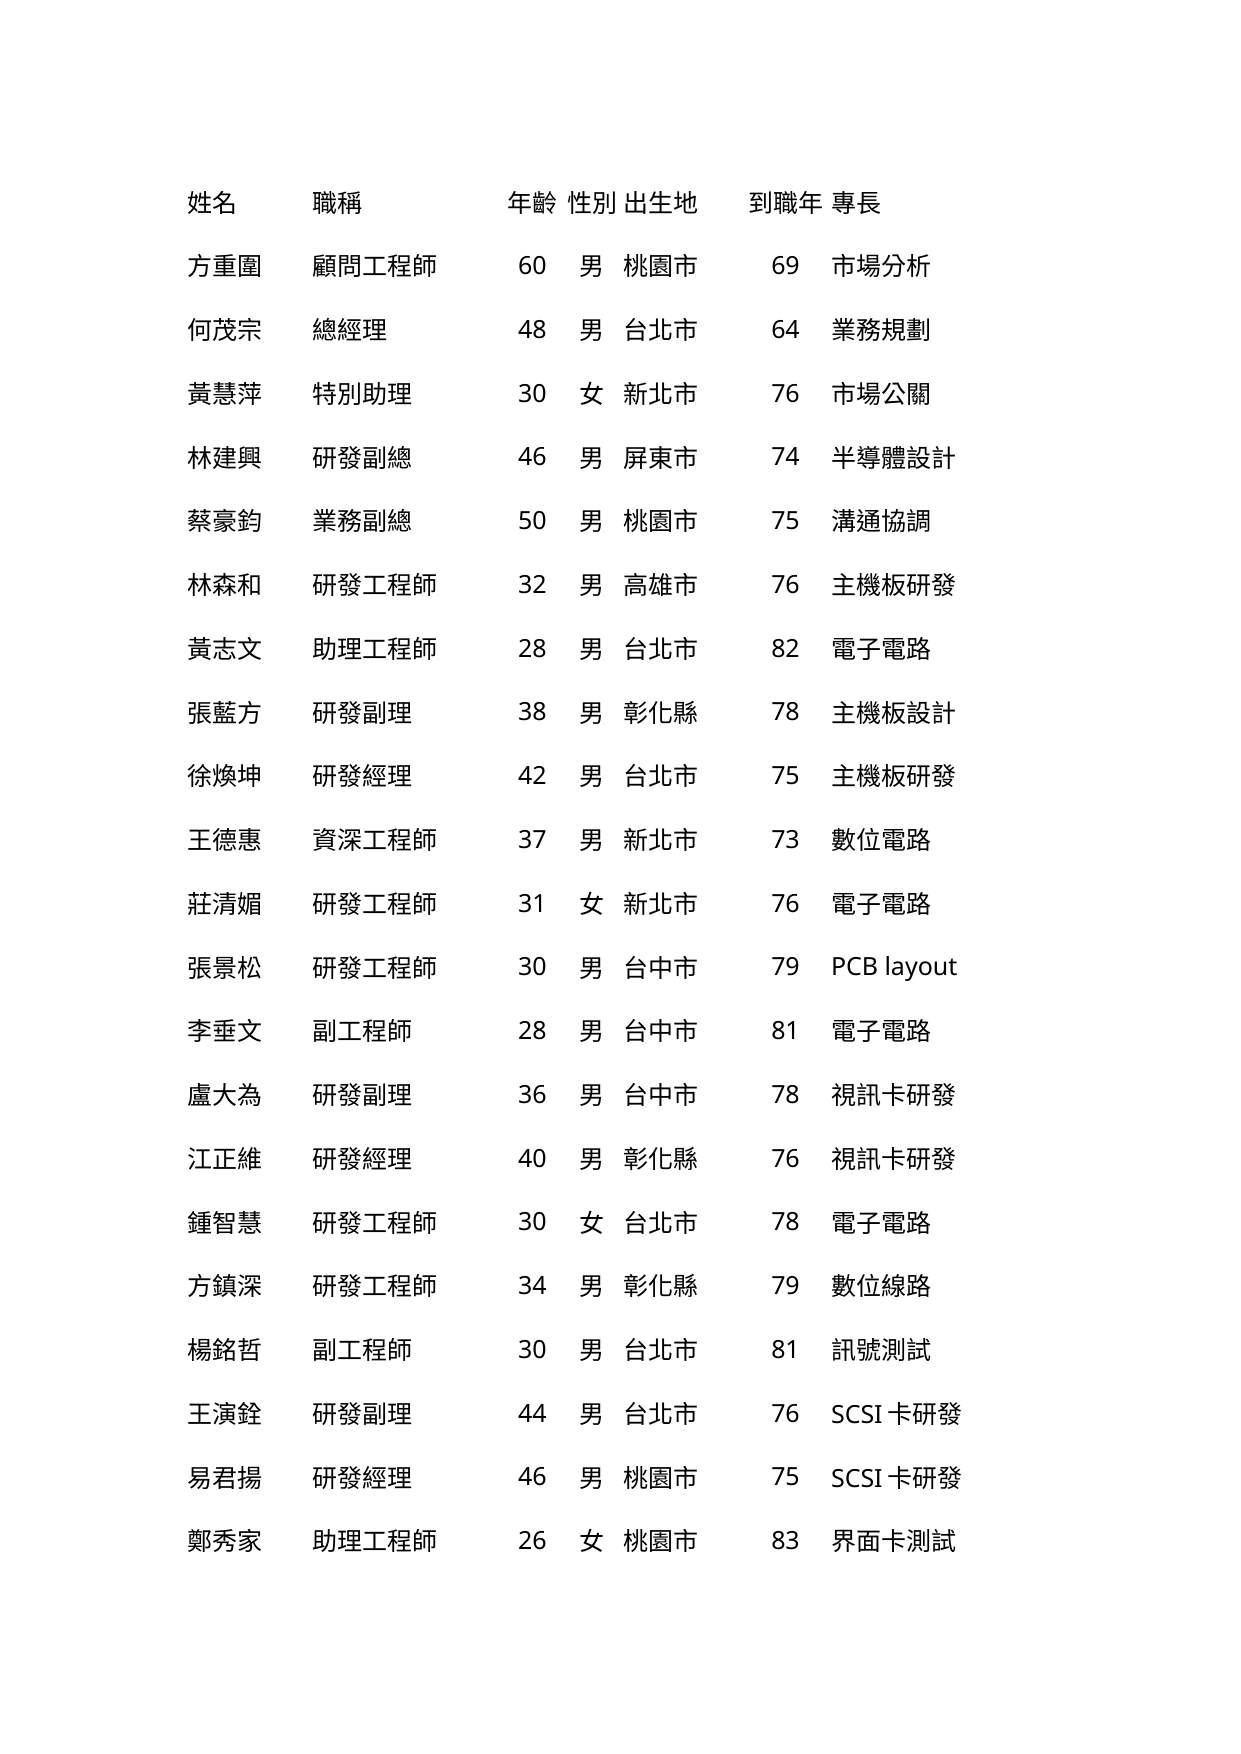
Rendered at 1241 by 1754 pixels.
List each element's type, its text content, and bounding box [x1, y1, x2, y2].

table_cell 台中市 [622, 1051, 741, 1114]
table_cell 研發副理 [311, 1370, 502, 1433]
table_cell 視訊卡研發 [830, 1115, 1051, 1178]
table_cell 74 [741, 413, 829, 477]
table_cell 30 [502, 1306, 562, 1369]
table_cell 顧問工程師 [311, 222, 502, 286]
table_cell 李垂文 [186, 987, 311, 1051]
table_cell 莊清媚 [186, 860, 311, 923]
table_cell 方重圍 [186, 222, 311, 286]
table_cell 鍾智慧 [186, 1178, 311, 1242]
table_cell 桃園市 [622, 477, 741, 541]
table_cell 盧大為 [186, 1051, 311, 1114]
table_cell 78 [741, 1051, 829, 1114]
table_cell 76 [741, 350, 829, 413]
table_cell 視訊卡研發 [830, 1051, 1051, 1114]
table_header 年齡 [502, 158, 562, 222]
table_cell 資深工程師 [311, 796, 502, 859]
table_cell 75 [741, 732, 829, 796]
table_cell 研發副理 [311, 1051, 502, 1114]
table_cell 半導體設計 [830, 413, 1051, 477]
table_cell 王演銓 [186, 1370, 311, 1433]
table_header 到職年 [741, 158, 829, 222]
table_cell 男 [562, 923, 622, 987]
table_cell 助理工程師 [311, 1497, 502, 1561]
table_cell 台中市 [622, 987, 741, 1051]
table_cell 64 [741, 286, 829, 349]
table_cell 電子電路 [830, 987, 1051, 1051]
table_cell 28 [502, 605, 562, 668]
table_cell 台北市 [622, 1178, 741, 1242]
table_cell 台北市 [622, 286, 741, 349]
table_cell 台北市 [622, 1306, 741, 1369]
table_cell 界面卡測試 [830, 1497, 1051, 1561]
table_cell 市場分析 [830, 222, 1051, 286]
table_header 姓名 [186, 158, 311, 222]
table_cell SCSI卡研發 [830, 1370, 1051, 1433]
table_cell 桃園市 [622, 1433, 741, 1497]
table_cell 82 [741, 605, 829, 668]
table_cell 男 [562, 605, 622, 668]
table_cell 男 [562, 796, 622, 859]
table_cell 75 [741, 477, 829, 541]
table_cell 81 [741, 1306, 829, 1369]
table_cell 電子電路 [830, 1178, 1051, 1242]
table_cell 男 [562, 1242, 622, 1306]
table_cell 34 [502, 1242, 562, 1306]
table_cell 男 [562, 1370, 622, 1433]
table_cell 研發工程師 [311, 1178, 502, 1242]
table_cell 40 [502, 1115, 562, 1178]
table_cell 主機板設計 [830, 668, 1051, 732]
table_cell 30 [502, 350, 562, 413]
table_cell 男 [562, 1051, 622, 1114]
table_cell 46 [502, 413, 562, 477]
table_cell 台北市 [622, 605, 741, 668]
table_cell 男 [562, 987, 622, 1051]
table_cell 81 [741, 987, 829, 1051]
table_cell 60 [502, 222, 562, 286]
table_cell 高雄市 [622, 541, 741, 604]
table_cell 副工程師 [311, 1306, 502, 1369]
table_cell SCSI卡研發 [830, 1433, 1051, 1497]
table_cell 研發經理 [311, 1433, 502, 1497]
table_cell 研發工程師 [311, 1242, 502, 1306]
table_cell 台北市 [622, 1370, 741, 1433]
table_cell 數位線路 [830, 1242, 1051, 1306]
table_cell 男 [562, 1433, 622, 1497]
table_cell 新北市 [622, 796, 741, 859]
table_cell 王德惠 [186, 796, 311, 859]
table_cell 女 [562, 1497, 622, 1561]
table_cell 電子電路 [830, 605, 1051, 668]
table_cell 江正維 [186, 1115, 311, 1178]
table_header 職稱 [311, 158, 502, 222]
table_cell 易君揚 [186, 1433, 311, 1497]
table_cell 男 [562, 477, 622, 541]
table_cell 73 [741, 796, 829, 859]
table_cell 業務副總 [311, 477, 502, 541]
table_cell 台中市 [622, 923, 741, 987]
table_cell 溝通協調 [830, 477, 1051, 541]
table_cell 男 [562, 222, 622, 286]
table_cell 男 [562, 668, 622, 732]
table_cell 32 [502, 541, 562, 604]
table_cell 女 [562, 860, 622, 923]
table_cell 林森和 [186, 541, 311, 604]
table_cell 台北市 [622, 732, 741, 796]
table_cell 79 [741, 923, 829, 987]
table_cell 46 [502, 1433, 562, 1497]
table_cell 31 [502, 860, 562, 923]
table_cell 30 [502, 923, 562, 987]
table_cell 張景松 [186, 923, 311, 987]
table_cell 黃慧萍 [186, 350, 311, 413]
table_cell 研發經理 [311, 1115, 502, 1178]
table_cell 主機板研發 [830, 541, 1051, 604]
table_cell 方鎮深 [186, 1242, 311, 1306]
table_cell 75 [741, 1433, 829, 1497]
table_cell 副工程師 [311, 987, 502, 1051]
table_cell 電子電路 [830, 860, 1051, 923]
table_cell 男 [562, 413, 622, 477]
table_cell 鄭秀家 [186, 1497, 311, 1561]
table_cell 彰化縣 [622, 1242, 741, 1306]
table_cell 76 [741, 1115, 829, 1178]
table_cell 總經理 [311, 286, 502, 349]
table_cell 助理工程師 [311, 605, 502, 668]
table_cell 蔡豪鈞 [186, 477, 311, 541]
table_cell 50 [502, 477, 562, 541]
table_cell 屏東市 [622, 413, 741, 477]
table_cell 研發工程師 [311, 541, 502, 604]
table_cell 78 [741, 668, 829, 732]
table_cell 76 [741, 1370, 829, 1433]
table_cell 26 [502, 1497, 562, 1561]
table_cell 37 [502, 796, 562, 859]
table_cell 36 [502, 1051, 562, 1114]
table_cell 42 [502, 732, 562, 796]
table_cell 楊銘哲 [186, 1306, 311, 1369]
table_header 出生地 [622, 158, 741, 222]
table_cell 研發經理 [311, 732, 502, 796]
table_cell 業務規劃 [830, 286, 1051, 349]
table_cell 44 [502, 1370, 562, 1433]
table_cell 特別助理 [311, 350, 502, 413]
table_cell 男 [562, 732, 622, 796]
table_cell 彰化縣 [622, 1115, 741, 1178]
table_cell 桃園市 [622, 1497, 741, 1561]
table_cell 主機板研發 [830, 732, 1051, 796]
table_cell 79 [741, 1242, 829, 1306]
table_cell 市場公關 [830, 350, 1051, 413]
table_cell 黃志文 [186, 605, 311, 668]
table_cell 男 [562, 286, 622, 349]
table_cell 69 [741, 222, 829, 286]
table_cell 48 [502, 286, 562, 349]
table_header 性別 [562, 158, 622, 222]
table_cell 男 [562, 1115, 622, 1178]
table_cell PCB layout [830, 923, 1051, 987]
table_cell 徐煥坤 [186, 732, 311, 796]
table_cell 研發副理 [311, 668, 502, 732]
table_cell 女 [562, 1178, 622, 1242]
table_cell 研發工程師 [311, 923, 502, 987]
table_cell 桃園市 [622, 222, 741, 286]
table_cell 28 [502, 987, 562, 1051]
table_header 專長 [830, 158, 1051, 222]
table_cell 78 [741, 1178, 829, 1242]
table_cell 林建興 [186, 413, 311, 477]
table_cell 新北市 [622, 350, 741, 413]
table_cell 新北市 [622, 860, 741, 923]
table_cell 張藍方 [186, 668, 311, 732]
table_cell 彰化縣 [622, 668, 741, 732]
table_cell 男 [562, 1306, 622, 1369]
table_cell 76 [741, 860, 829, 923]
table_cell 研發副總 [311, 413, 502, 477]
table_cell 38 [502, 668, 562, 732]
table_cell 何茂宗 [186, 286, 311, 349]
table_cell 男 [562, 541, 622, 604]
table_cell 訊號測試 [830, 1306, 1051, 1369]
table_cell 76 [741, 541, 829, 604]
table_cell 女 [562, 350, 622, 413]
table_cell 研發工程師 [311, 860, 502, 923]
table_cell 30 [502, 1178, 562, 1242]
table_cell 數位電路 [830, 796, 1051, 859]
table_cell 83 [741, 1497, 829, 1561]
